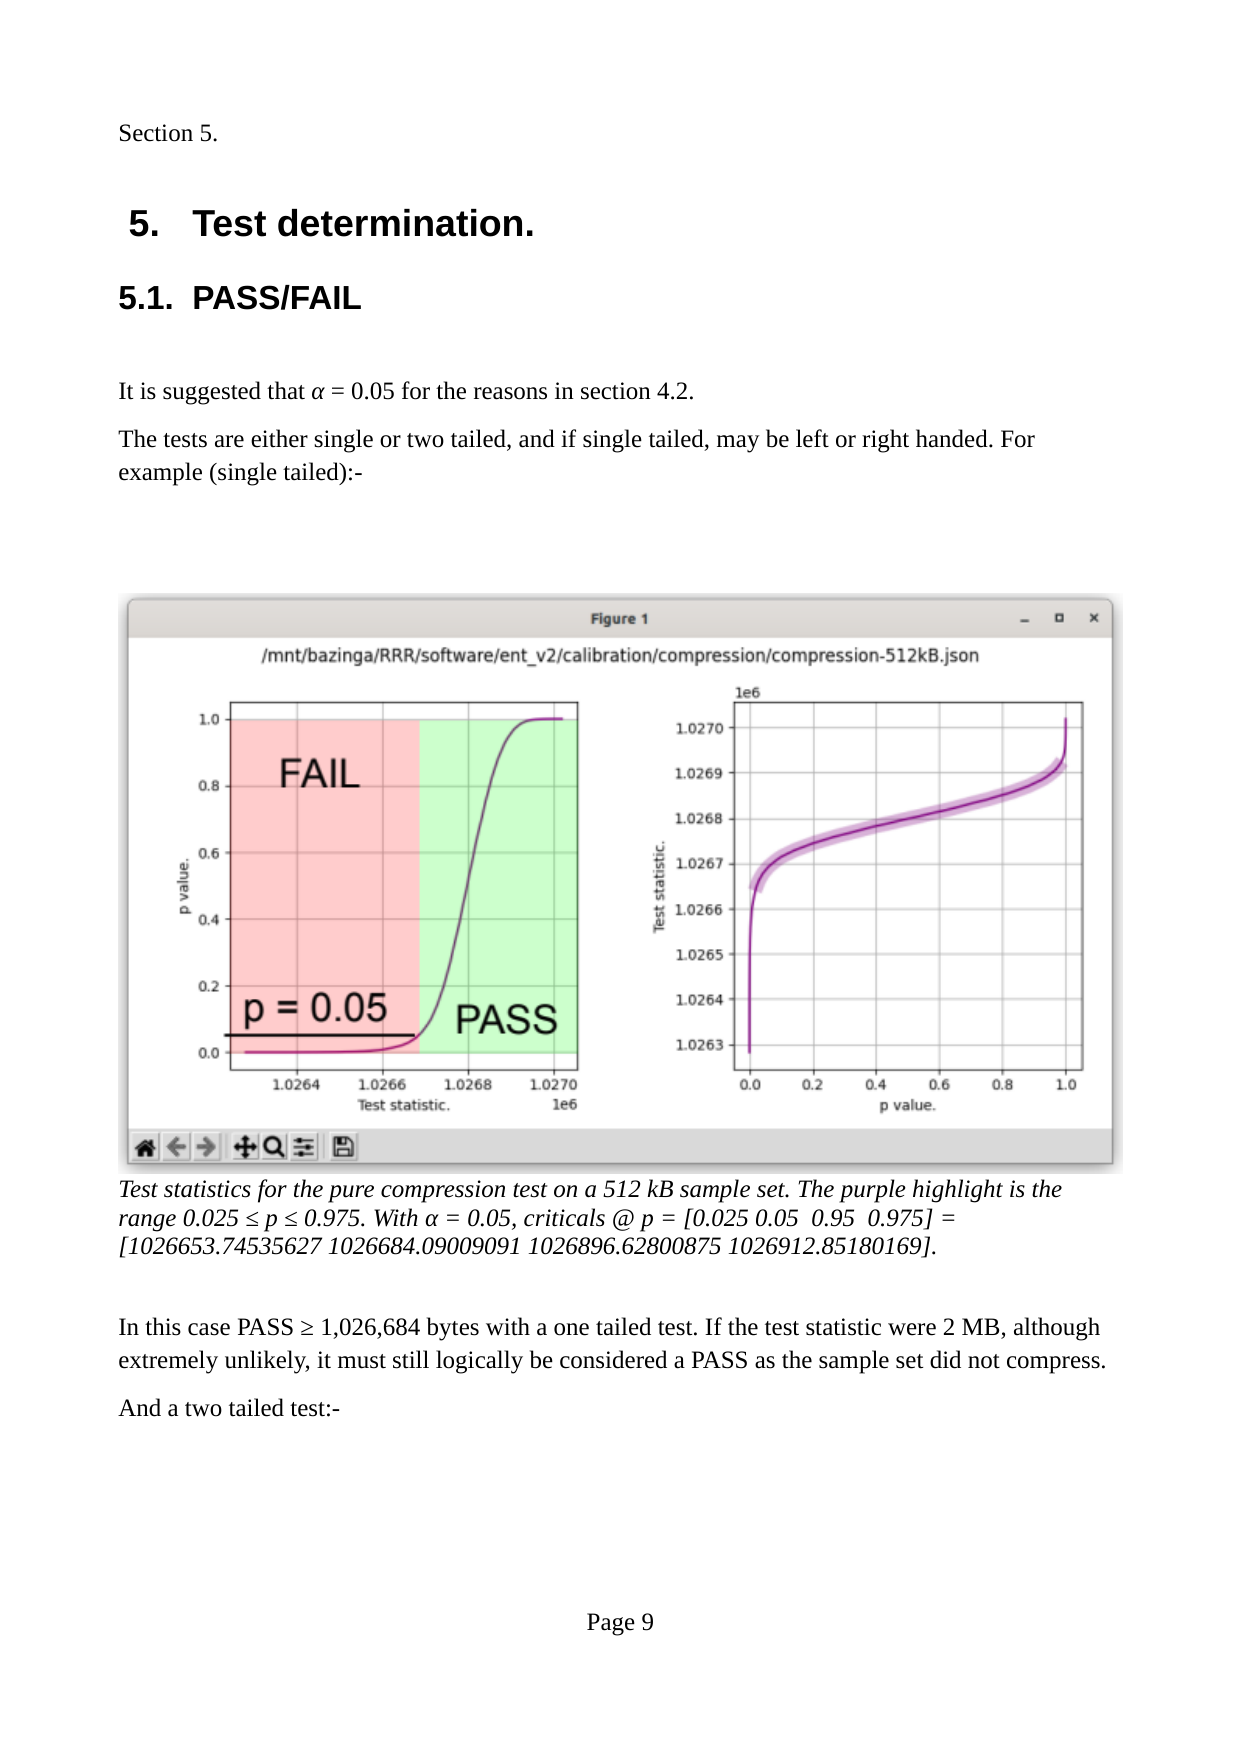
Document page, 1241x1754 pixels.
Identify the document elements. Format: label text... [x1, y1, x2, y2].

text In this case PASS ≥ 1,026,684 bytes with a one tailed test. If the test statistic were 2 MB, although extremely unlikely, it must still logically be considered a PASS as the sample set did not compress. [118, 1312, 1122, 1374]
text The tests are either single or two tailed, and if single tailed, may be left or right handed. For example (single tailed):- [118, 424, 1122, 486]
text Test statistics for the pure compression test on a 512 kB sample set. The purple highlight is the range 0.025 ≤ p ≤ 0.975. With α = 0.05, criticals @ p = [0.025 0.05 0.95 0.975] = [1026653.74535627 1026684.09009091 1026896.62800875 1026912.85180169]. [118, 1174, 1122, 1260]
subtitle Test determination. [118, 201, 1122, 244]
subtitle PASS/FAIL [118, 278, 1122, 316]
text And a two tailed test:- [118, 1393, 1122, 1421]
text It is suggested that α = 0.05 for the reasons in section 4.2. [118, 376, 1122, 405]
